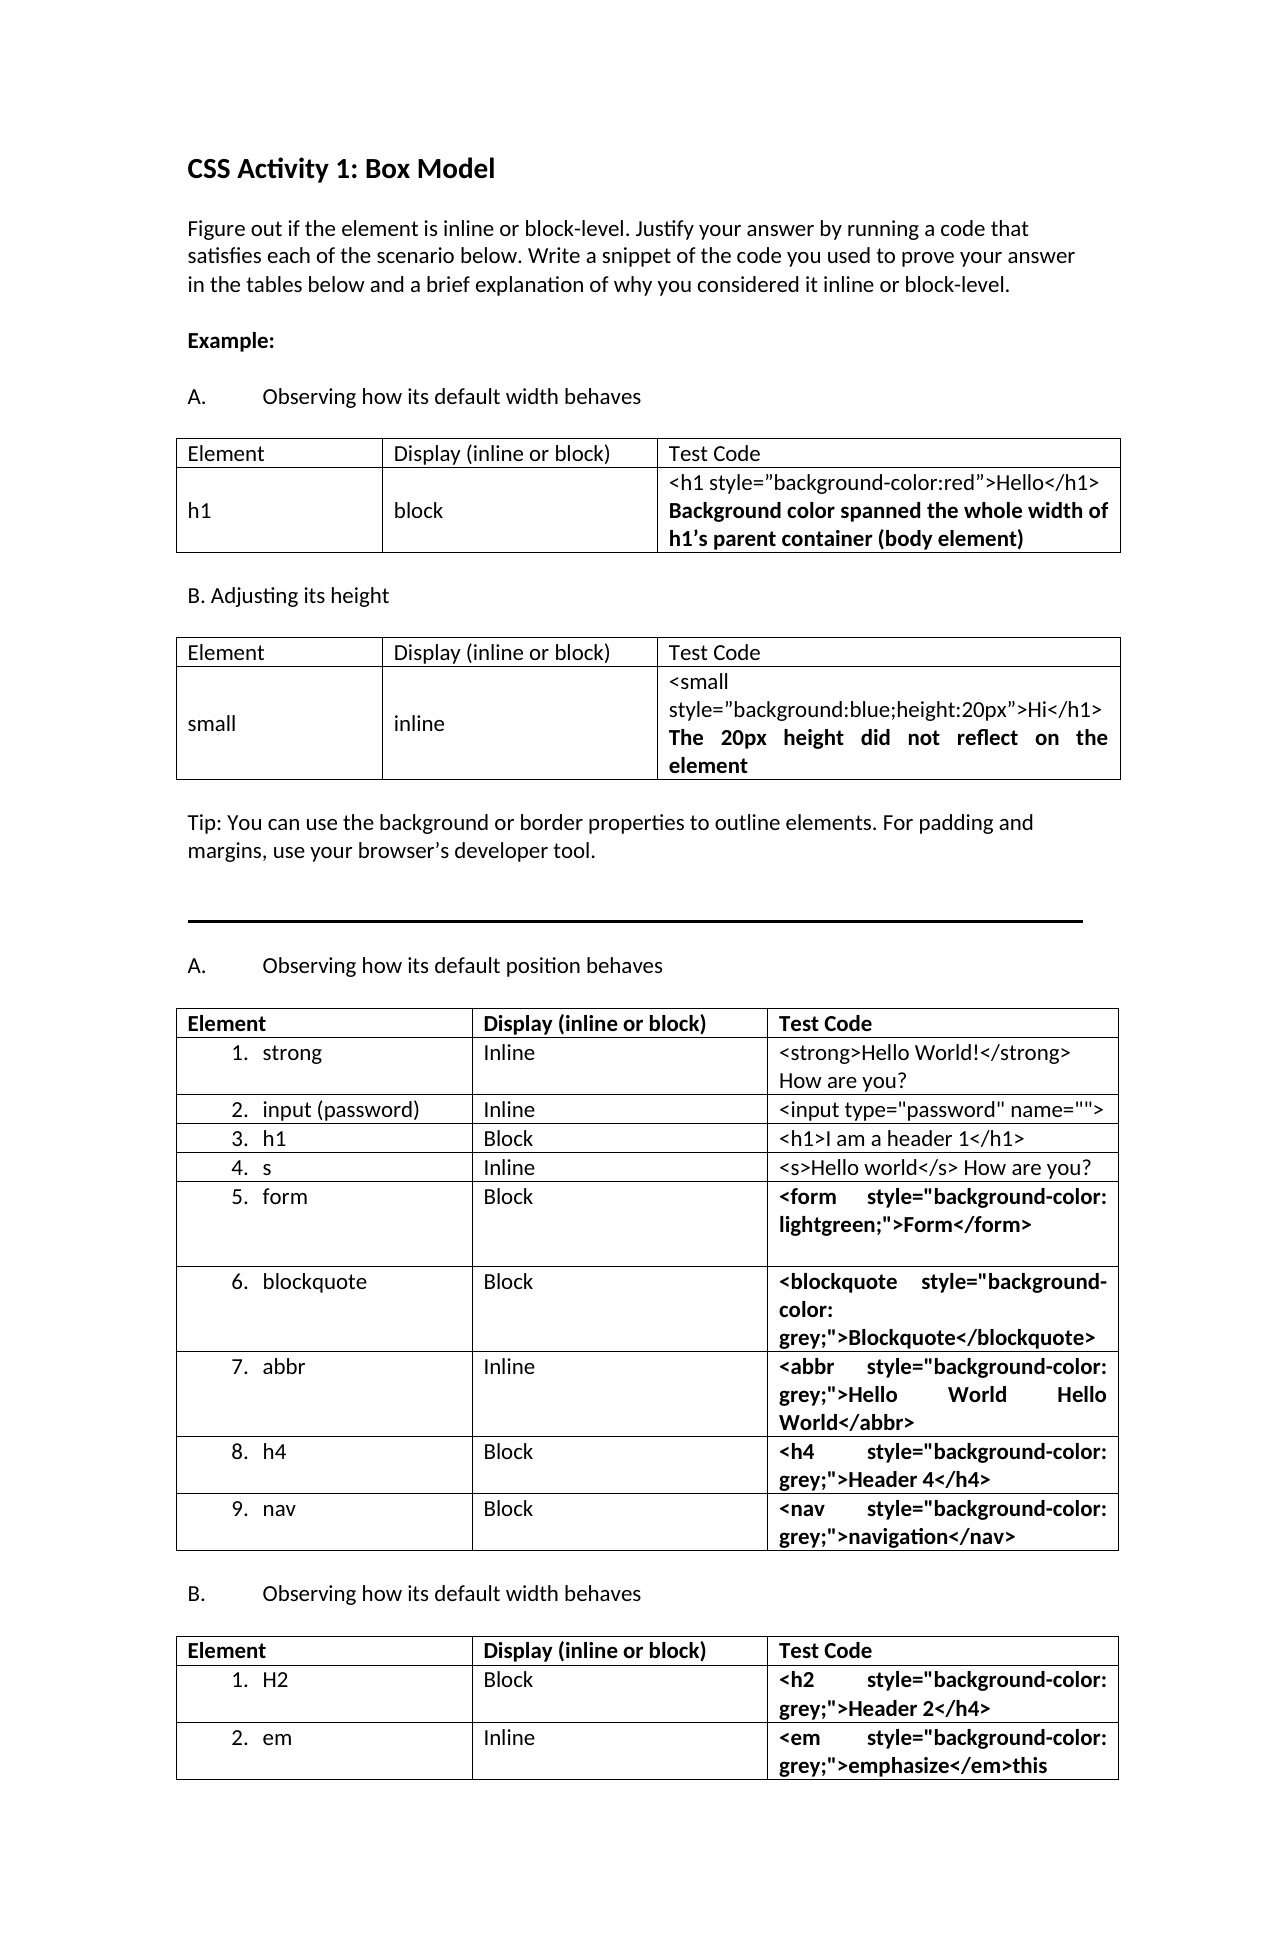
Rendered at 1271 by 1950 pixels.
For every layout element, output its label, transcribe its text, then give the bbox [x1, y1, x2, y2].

table_header Test Code [1109, 638, 1120, 666]
table_header Test Code [1107, 1009, 1118, 1037]
table_cell Inline [473, 1038, 767, 1094]
table_cell Inline [756, 1153, 767, 1181]
table_header Element [461, 1637, 472, 1664]
table_header Test Code [1107, 1637, 1118, 1664]
table_header Test Code [1109, 439, 1120, 467]
table_cell Block [473, 1124, 483, 1152]
table_header Test Code [768, 1637, 779, 1664]
table_cell small [177, 667, 382, 779]
table_cell Block [473, 1666, 767, 1722]
table_header Test Code [658, 638, 669, 666]
table_cell Inline [473, 1095, 483, 1123]
table_header Element [371, 638, 382, 666]
table_cell Block [473, 1267, 767, 1351]
table_header Element [177, 1009, 187, 1037]
table_header Element [177, 638, 187, 666]
table_cell nav [177, 1494, 472, 1550]
table_header Element [371, 439, 382, 467]
table_cell Inline [473, 1723, 767, 1779]
table_cell Block [473, 1494, 767, 1550]
table_cell Block [756, 1124, 767, 1152]
table_header Test Code [768, 1009, 779, 1037]
text Figure out if the element is inline or block-level. Justify your answer by running a code that satisfies each of the scenario below. Write a snippet of the code you used to prove your answer in the tables below and a brief explanation of why you considered it inline or block-level. [187, 214, 1083, 298]
table_cell H2 [177, 1666, 472, 1722]
table_header Test Code [658, 439, 669, 467]
table_cell Block [473, 1182, 767, 1266]
table_cell form [177, 1182, 472, 1266]
table_cell Block [473, 1437, 767, 1493]
table_cell h1 [461, 1124, 472, 1152]
table_cell em [177, 1723, 472, 1779]
text Tip: You can use the background or border properties to outline elements. For padding and margins, use your browser’s developer tool. [187, 808, 1083, 864]
text Example: [187, 326, 1083, 354]
table_header Element [461, 1009, 472, 1037]
table_cell Inline [756, 1095, 767, 1123]
table_cell abbr [177, 1352, 472, 1436]
table_cell block [383, 468, 657, 552]
table_cell h4 [177, 1437, 472, 1493]
list Observing how its default width behaves [187, 382, 1083, 410]
text B. Adjusting its height [187, 581, 1083, 609]
list Observing how its default position behaves [187, 952, 1083, 979]
table_cell inline [383, 667, 657, 779]
table_header Element [177, 1637, 187, 1664]
list Observing how its default width behaves [187, 1579, 1083, 1607]
table_cell strong [177, 1038, 472, 1094]
table_header Element [177, 439, 187, 467]
table_cell Inline [473, 1352, 767, 1436]
table_cell h1 [177, 468, 382, 552]
table_cell s [461, 1153, 472, 1181]
table_cell Inline [473, 1153, 483, 1181]
text CSS Activity 1: Box Model [187, 150, 1083, 186]
table_cell blockquote [177, 1267, 472, 1351]
